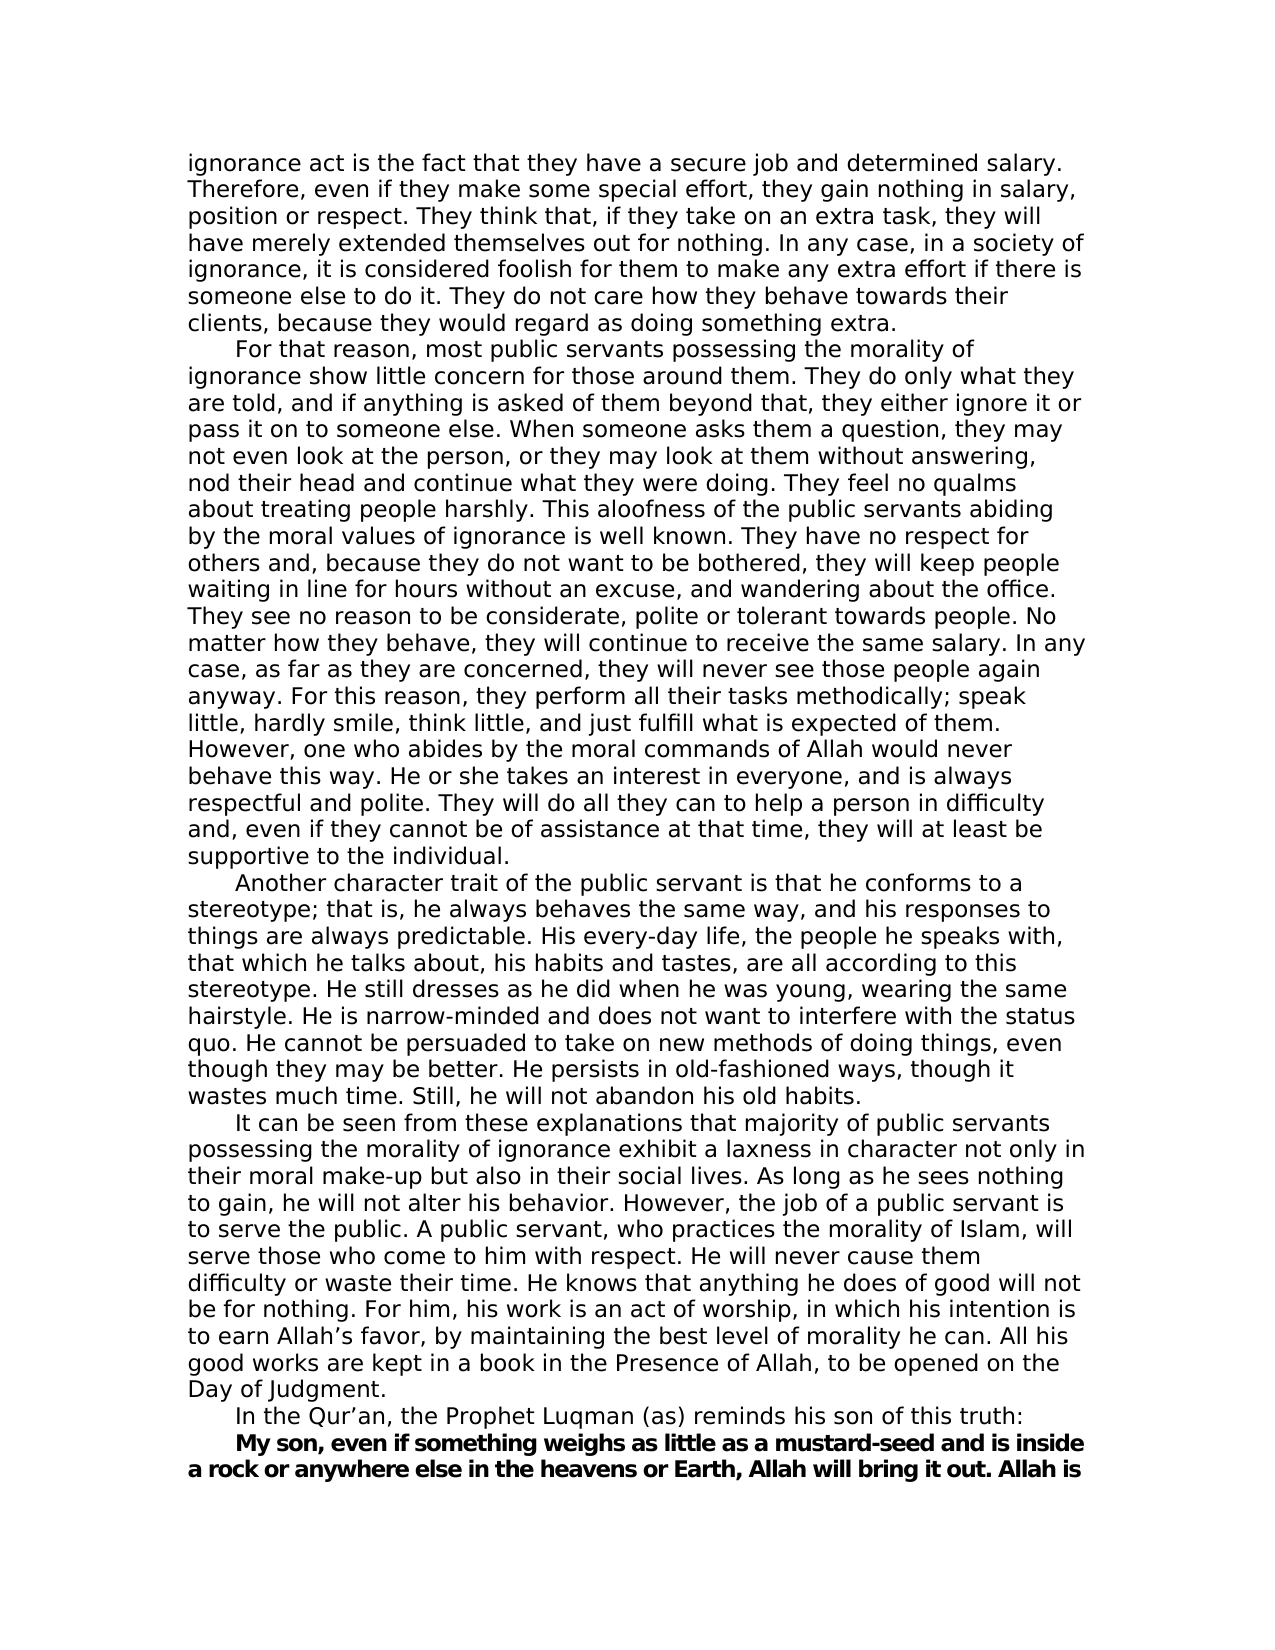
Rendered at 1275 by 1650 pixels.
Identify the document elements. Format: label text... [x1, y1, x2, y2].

text It can be seen from these explanations that majority of public servants possessing the morality of ignorance exhibit a laxness in character not only in their moral make-up but also in their social lives. As long as he sees nothing to gain, he will not alter his behavior. However, the job of a public servant is to serve the public. A public servant, who practices the morality of Islam, will serve those who come to him with respect. He will never cause them difficulty or waste their time. He knows that anything he does of good will not be for nothing. For him, his work is an act of worship, in which his intention is to earn Allah’s favor, by maintaining the best level of morality he can. All his good works are kept in a book in the Presence of Allah, to be opened on the Day of Judgment. [187, 1110, 1087, 1403]
text In the Qur’an, the Prophet Luqman (as) reminds his son of this truth: [187, 1403, 1087, 1430]
text ignorance act is the fact that they have a secure job and determined salary. Therefore, even if they make some special effort, they gain nothing in salary, position or respect. They think that, if they take on an extra task, they will have merely extended themselves out for nothing. In any case, in a society of ignorance, it is considered foolish for them to make any extra effort if there is someone else to do it. They do not care how they behave towards their clients, because they would regard as doing something extra. [187, 150, 1087, 337]
text For that reason, most public servants possessing the morality of ignorance show little concern for those around them. They do only what they are told, and if anything is asked of them beyond that, they either ignore it or pass it on to someone else. When someone asks them a question, they may not even look at the person, or they may look at them without answering, nod their head and continue what they were doing. They feel no qualms about treating people harshly. This aloofness of the public servants abiding by the moral values of ignorance is well known. They have no respect for others and, because they do not want to be bothered, they will keep people waiting in line for hours without an excuse, and wandering about the office. They see no reason to be considerate, polite or tolerant towards people. No matter how they behave, they will continue to receive the same salary. In any case, as far as they are concerned, they will never see those people again anyway. For this reason, they perform all their tasks methodically; speak little, hardly smile, think little, and just fulfill what is expected of them. However, one who abides by the moral commands of Allah would never behave this way. He or she takes an interest in everyone, and is always respectful and polite. They will do all they can to help a person in difficulty and, even if they cannot be of assistance at that time, they will at least be supportive to the individual. [187, 337, 1087, 870]
text My son, even if something weighs as little as a mustard-seed and is inside a rock or anywhere else in the heavens or Earth, Allah will bring it out. Allah is [187, 1430, 1087, 1483]
text Another character trait of the public servant is that he conforms to a stereotype; that is, he always behaves the same way, and his responses to things are always predictable. His every-day life, the people he speaks with, that which he talks about, his habits and tastes, are all according to this stereotype. He still dresses as he did when he was young, wearing the same hairstyle. He is narrow-minded and does not want to interfere with the status quo. He cannot be persuaded to take on new methods of doing things, even though they may be better. He persists in old-fashioned ways, though it wastes much time. Still, he will not abandon his old habits. [187, 870, 1087, 1110]
